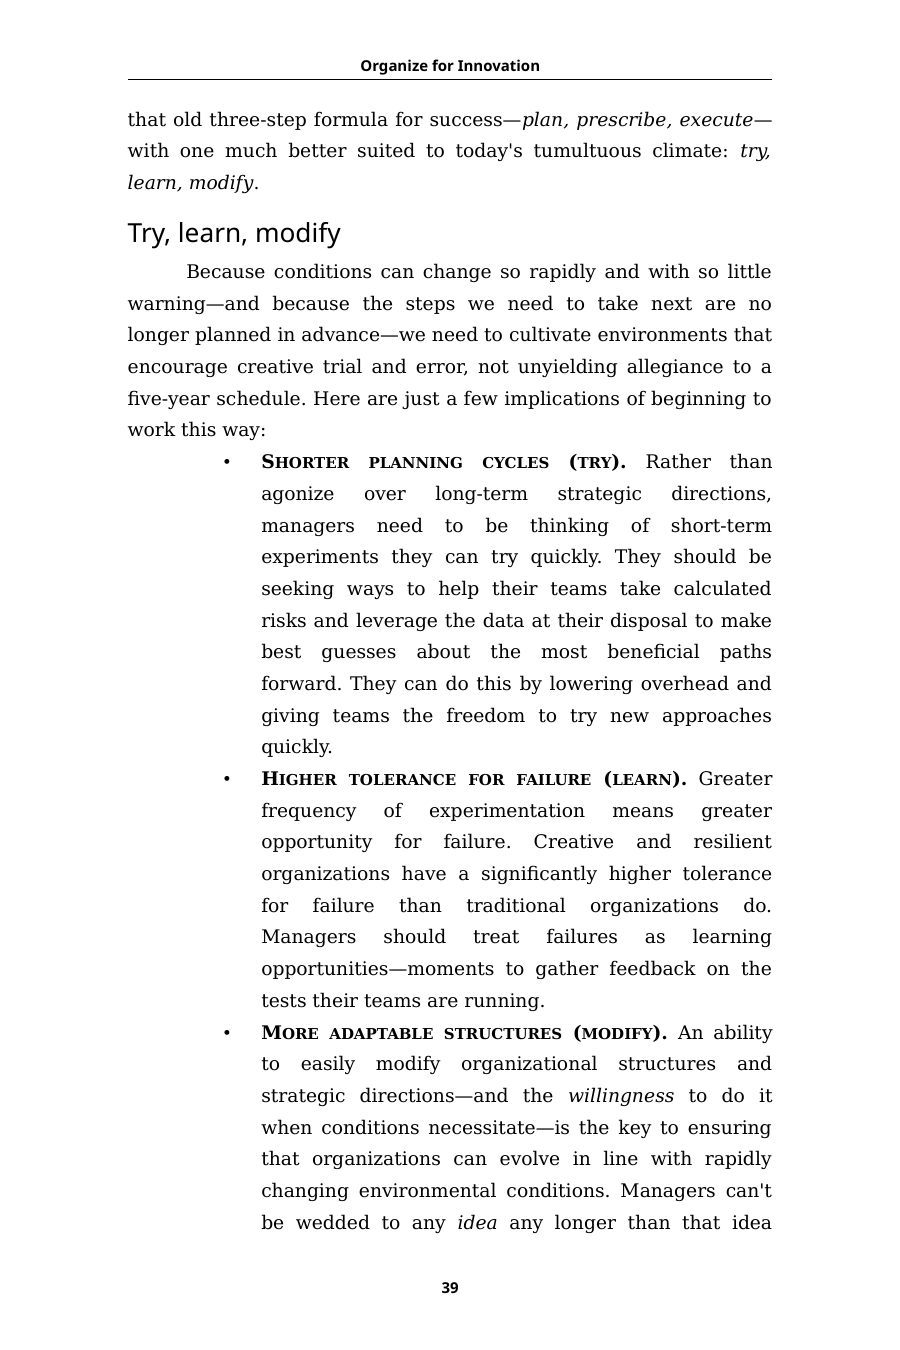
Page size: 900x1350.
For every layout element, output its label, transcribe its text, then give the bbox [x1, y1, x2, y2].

list More adaptable structures (modify). An ability to easily modify organizational structures and strategic directions—and the willingness to do it when conditions necessitate—is the key to ensuring that organizations can evolve in line with rapidly changing environmental conditions. Managers can't be wedded to any idea any longer than that idea [223, 1022, 772, 1234]
text that old three-step formula for success—plan, prescribe, execute—with one much better suited to today's tumultuous climate: try, learn, modify. [127, 109, 772, 194]
list Higher tolerance for failure (learn). Greater frequency of experimentation means greater opportunity for failure. Creative and resilient organizations have a significantly higher tolerance for failure than traditional organizations do. Managers should treat failures as learning opportunities—moments to gather feedback on the tests their teams are running. [223, 768, 772, 1012]
list Shorter planning cycles (try). Rather than agonize over long-term strategic directions, managers need to be thinking of short-term experiments they can try quickly. They should be seeking ways to help their teams take calculated risks and leverage the data at their disposal to make best guesses about the most beneficial paths forward. They can do this by lowering overhead and giving teams the freedom to try new approaches quickly. [223, 451, 772, 758]
text Because conditions can change so rapidly and with so little warning—and because the steps we need to take next are no longer planned in advance—we need to cultivate environments that encourage creative trial and error, not unyielding allegiance to a five-year schedule. Here are just a few implications of beginning to work this way: [127, 261, 772, 441]
subtitle Try, learn, modify [127, 218, 772, 249]
